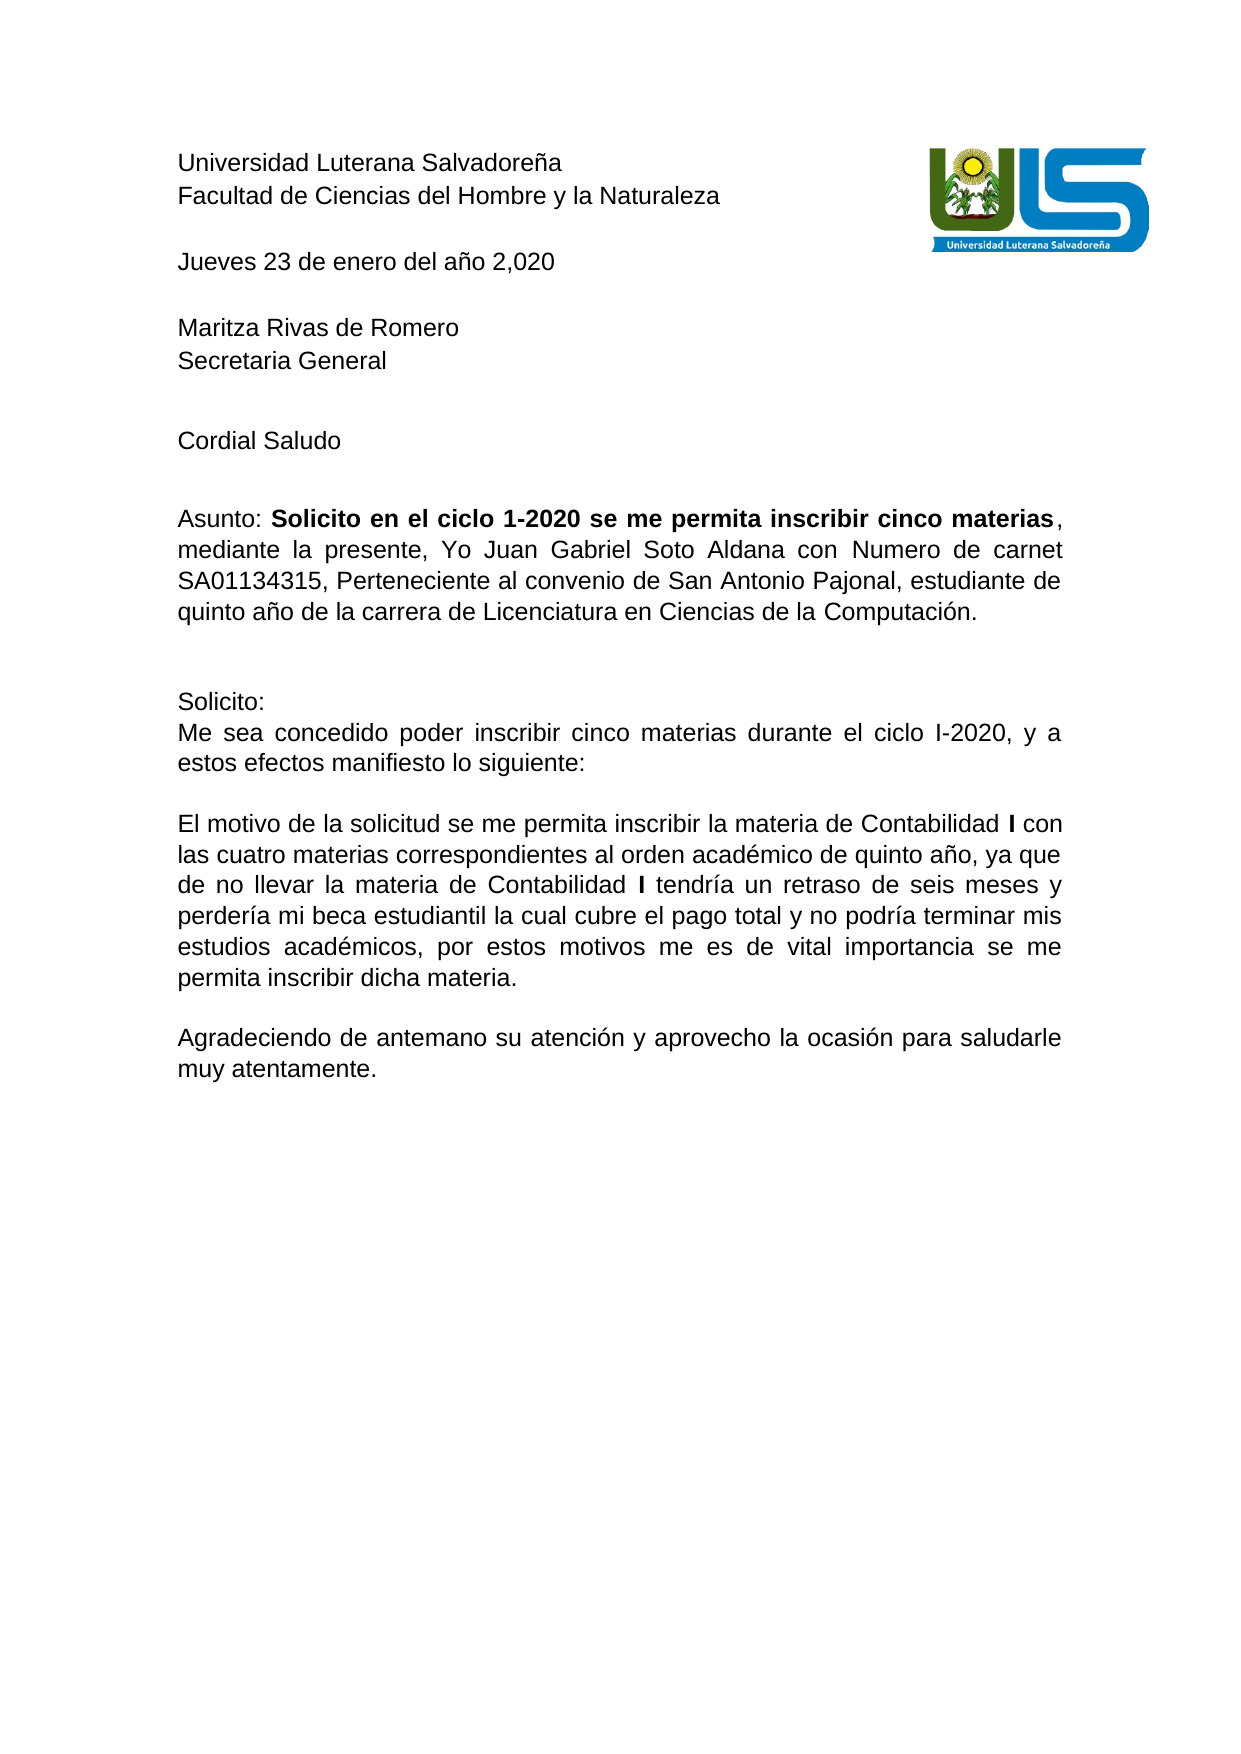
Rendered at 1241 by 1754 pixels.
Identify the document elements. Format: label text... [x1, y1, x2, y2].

text Jueves 23 de enero del año 2,020 [177, 247, 1063, 275]
text Maritza Rivas de Romero [177, 313, 1063, 341]
text Facultad de Ciencias del Hombre y la Naturaleza [177, 181, 929, 209]
text El motivo de la solicitud se me permita inscribir la materia de Contabilidad I con las cuatro materias correspondientes al orden académico de quinto año, ya que de no llevar la materia de Contabilidad I tendría un retraso de seis meses y perdería mi beca estudiantil la cual cubre el pago total y no podría terminar mis estudios académicos, por estos motivos me es de vital importancia se me permita inscribir dicha materia. [177, 809, 1063, 991]
text Universidad Luterana Salvadoreña [177, 148, 929, 176]
text Cordial Saludo [177, 426, 1063, 455]
text Secretaria General [177, 346, 1063, 374]
text Asunto: Solicito en el ciclo 1-2020 se me permita inscribir cinco materias, mediante la presente, Yo Juan Gabriel Soto Aldana con Numero de carnet SA01134315, Perteneciente al convenio de San Antonio Pajonal, estudiante de quinto año de la carrera de Licenciatura en Ciencias de la Computación. [177, 473, 1063, 625]
text Solicito: Me sea concedido poder inscribir cinco materias durante el ciclo I-2020, y a estos efectos manifiesto lo siguiente: [177, 687, 1063, 777]
text Agradeciendo de antemano su atención y aprovecho la ocasión para saludarle muy atentamente. [177, 1023, 1063, 1083]
